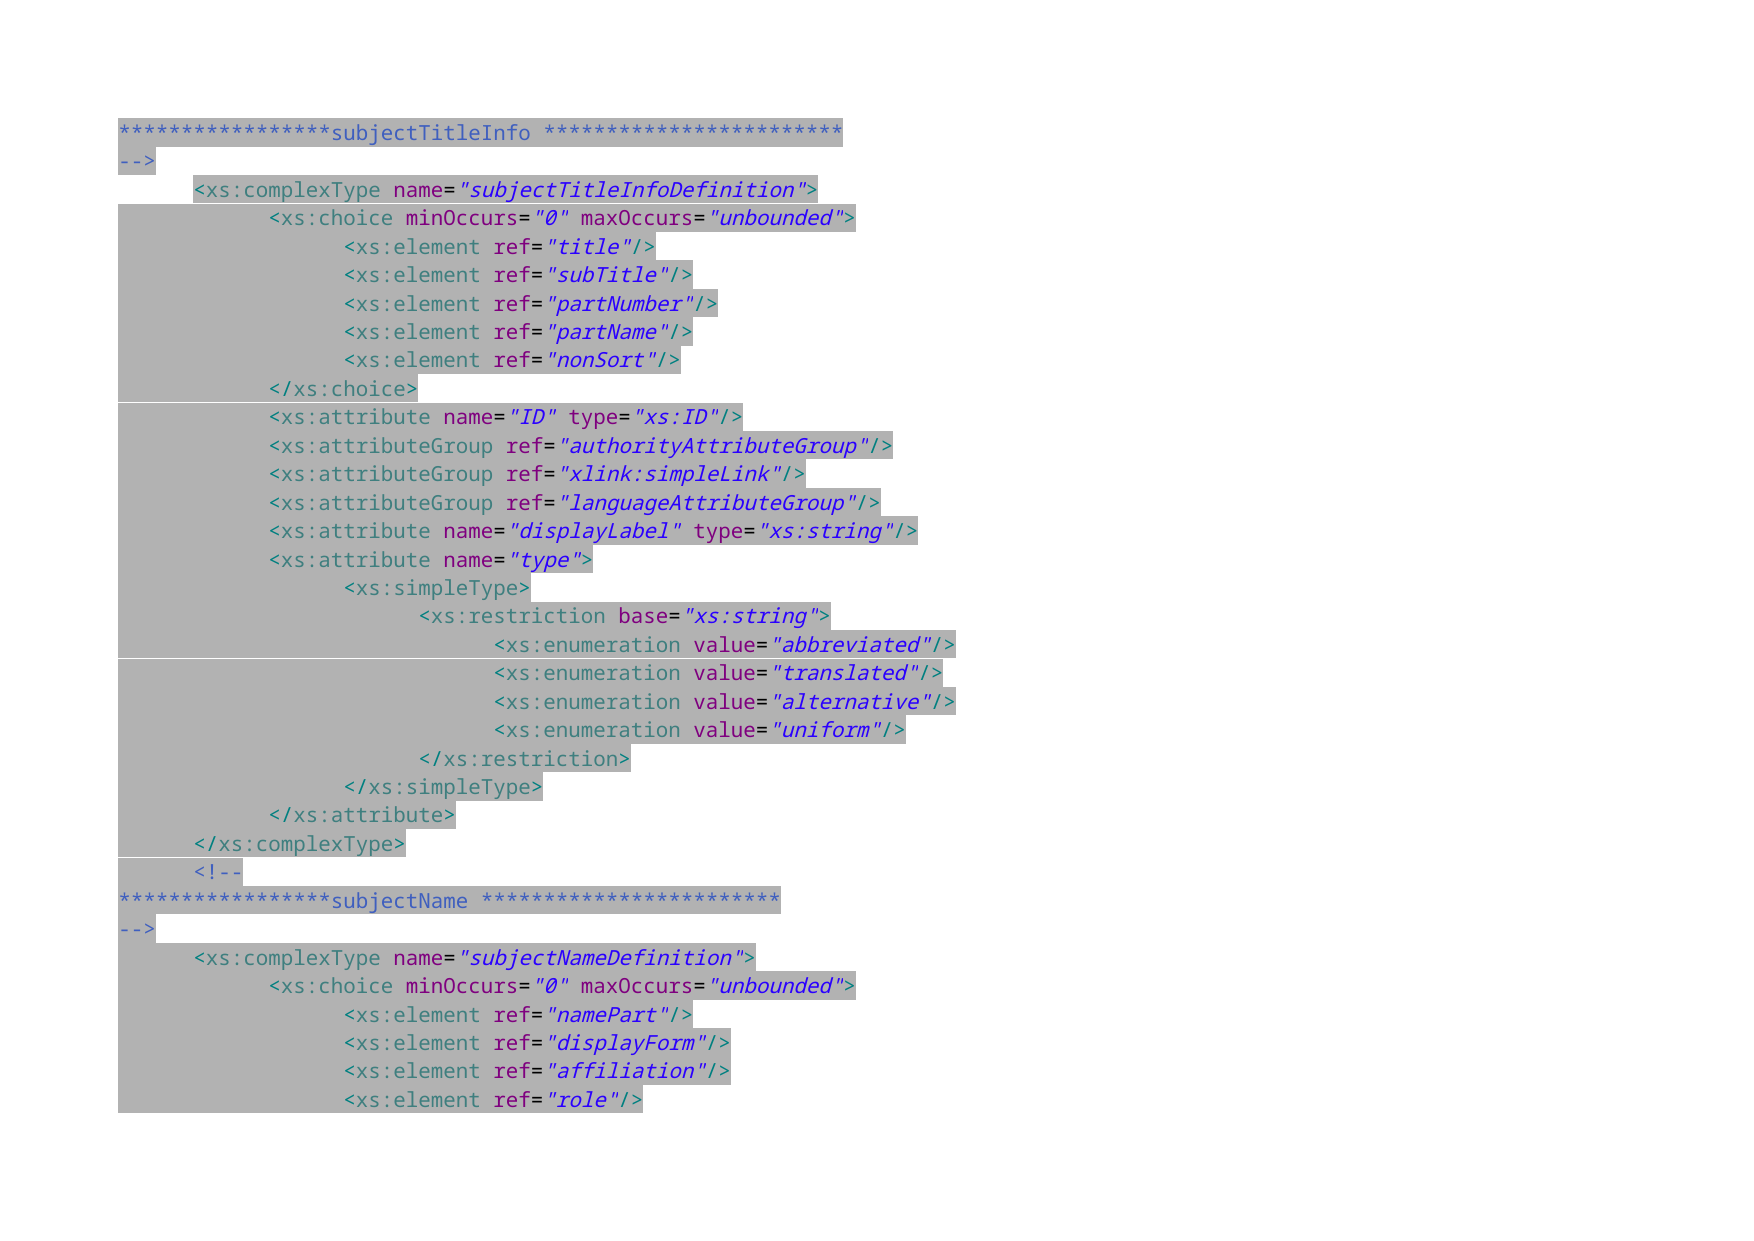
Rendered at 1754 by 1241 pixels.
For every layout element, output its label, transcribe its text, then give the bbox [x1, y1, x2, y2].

text <xs:element ref="nonSort"/> [118, 346, 1636, 374]
text <xs:choice minOccurs="0" maxOccurs="unbounded"> [118, 971, 1636, 1000]
text <xs:element ref="subTitle"/> [118, 260, 1636, 289]
text <xs:simpleType> [118, 573, 1636, 602]
text *****************subjectName ************************ [118, 886, 1636, 914]
text <xs:enumeration value="abbreviated"/> [118, 630, 1636, 658]
text <xs:attribute name="displayLabel" type="xs:string"/> [118, 516, 1636, 545]
text </xs:choice> [118, 374, 1636, 402]
text </xs:simpleType> [118, 772, 1636, 801]
text <xs:enumeration value="alternative"/> [118, 687, 1636, 715]
text <!-- [118, 857, 1636, 886]
text <xs:attribute name="type"> [118, 545, 1636, 573]
text <xs:choice minOccurs="0" maxOccurs="unbounded"> [118, 203, 1636, 232]
text <xs:attributeGroup ref="languageAttributeGroup"/> [118, 488, 1636, 516]
text <xs:attributeGroup ref="xlink:simpleLink"/> [118, 459, 1636, 488]
text <xs:restriction base="xs:string"> [118, 602, 1636, 630]
text <xs:complexType name="subjectTitleInfoDefinition"> [118, 175, 1636, 203]
text <xs:attribute name="ID" type="xs:ID"/> [118, 402, 1636, 431]
text <xs:enumeration value="translated"/> [118, 658, 1636, 687]
text <xs:element ref="partName"/> [118, 317, 1636, 346]
text <xs:attributeGroup ref="authorityAttributeGroup"/> [118, 431, 1636, 459]
text </xs:restriction> [118, 744, 1636, 772]
text <xs:element ref="role"/> [118, 1085, 1636, 1113]
text *****************subjectTitleInfo ************************ [118, 118, 1636, 147]
text <xs:element ref="partNumber"/> [118, 289, 1636, 317]
text <xs:element ref="affiliation"/> [118, 1057, 1636, 1085]
text <xs:enumeration value="uniform"/> [118, 715, 1636, 744]
text <xs:element ref="displayForm"/> [118, 1028, 1636, 1057]
text </xs:attribute> [118, 801, 1636, 829]
text --> [118, 914, 1636, 943]
text </xs:complexType> [118, 829, 1636, 857]
text <xs:complexType name="subjectNameDefinition"> [118, 943, 1636, 971]
text <xs:element ref="title"/> [118, 232, 1636, 260]
text <xs:element ref="namePart"/> [118, 1000, 1636, 1028]
text --> [118, 147, 1636, 175]
